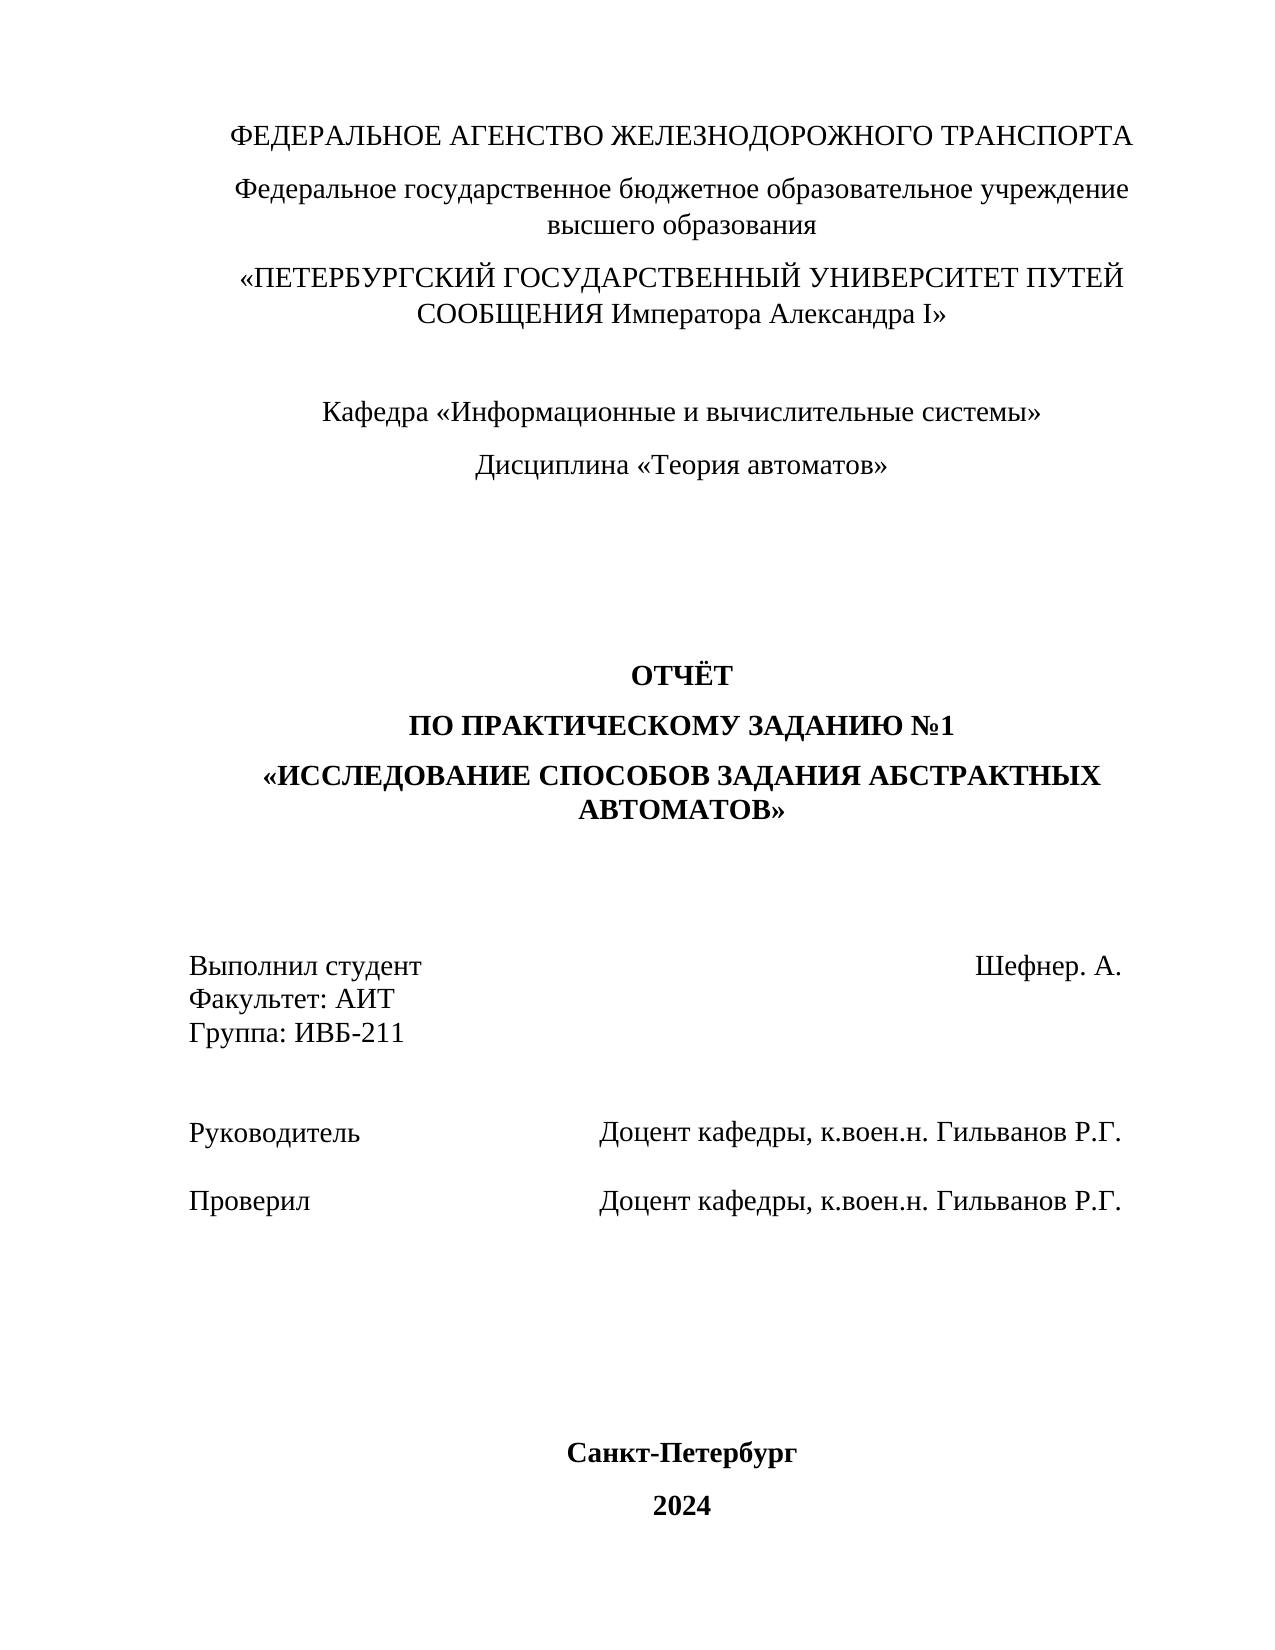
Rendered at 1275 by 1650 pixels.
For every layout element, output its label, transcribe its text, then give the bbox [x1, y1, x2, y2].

table_header Выполнил студент Факультет: АИТ Группа: ИВБ-211 Руководитель [177, 948, 576, 1183]
text ПО ПРАКТИЧЕСКОМУ ЗАДАНИЮ №1 [177, 708, 1186, 742]
text «ИССЛЕДОВАНИЕ СПОСОБОВ ЗАДАНИЯ АБСТРАКТНЫХ АВТОМАТОВ» [177, 758, 1186, 826]
text Кафедра «Информационные и вычислительные системы» [177, 394, 1186, 427]
text 2024 [177, 1488, 1186, 1522]
text Дисциплина «Теория автоматов» [177, 447, 1186, 480]
table_cell Доцент кафедры, к.воен.н. Гильванов Р.Г. [576, 1183, 1133, 1336]
text Санкт-Петербург [177, 1436, 1186, 1469]
text «ПЕТЕРБУРГСКИЙ ГОСУДАРСТВЕННЫЙ УНИВЕРСИТЕТ ПУТЕЙ СООБЩЕНИЯ Императора Александра I» [177, 260, 1186, 329]
table_cell Проверил [177, 1183, 576, 1336]
text Федеральное государственное бюджетное образовательное учреждение высшего образования [177, 171, 1186, 241]
text ОТЧЁТ [177, 658, 1186, 692]
text ФЕДЕРАЛЬНОЕ АГЕНСТВО ЖЕЛЕЗНОДОРОЖНОГО ТРАНСПОРТА [177, 118, 1186, 152]
table_cell Доцент кафедры, к.воен.н. Гильванов Р.Г. [576, 1113, 1133, 1183]
table_header Шефнер. А. [576, 948, 1133, 1113]
